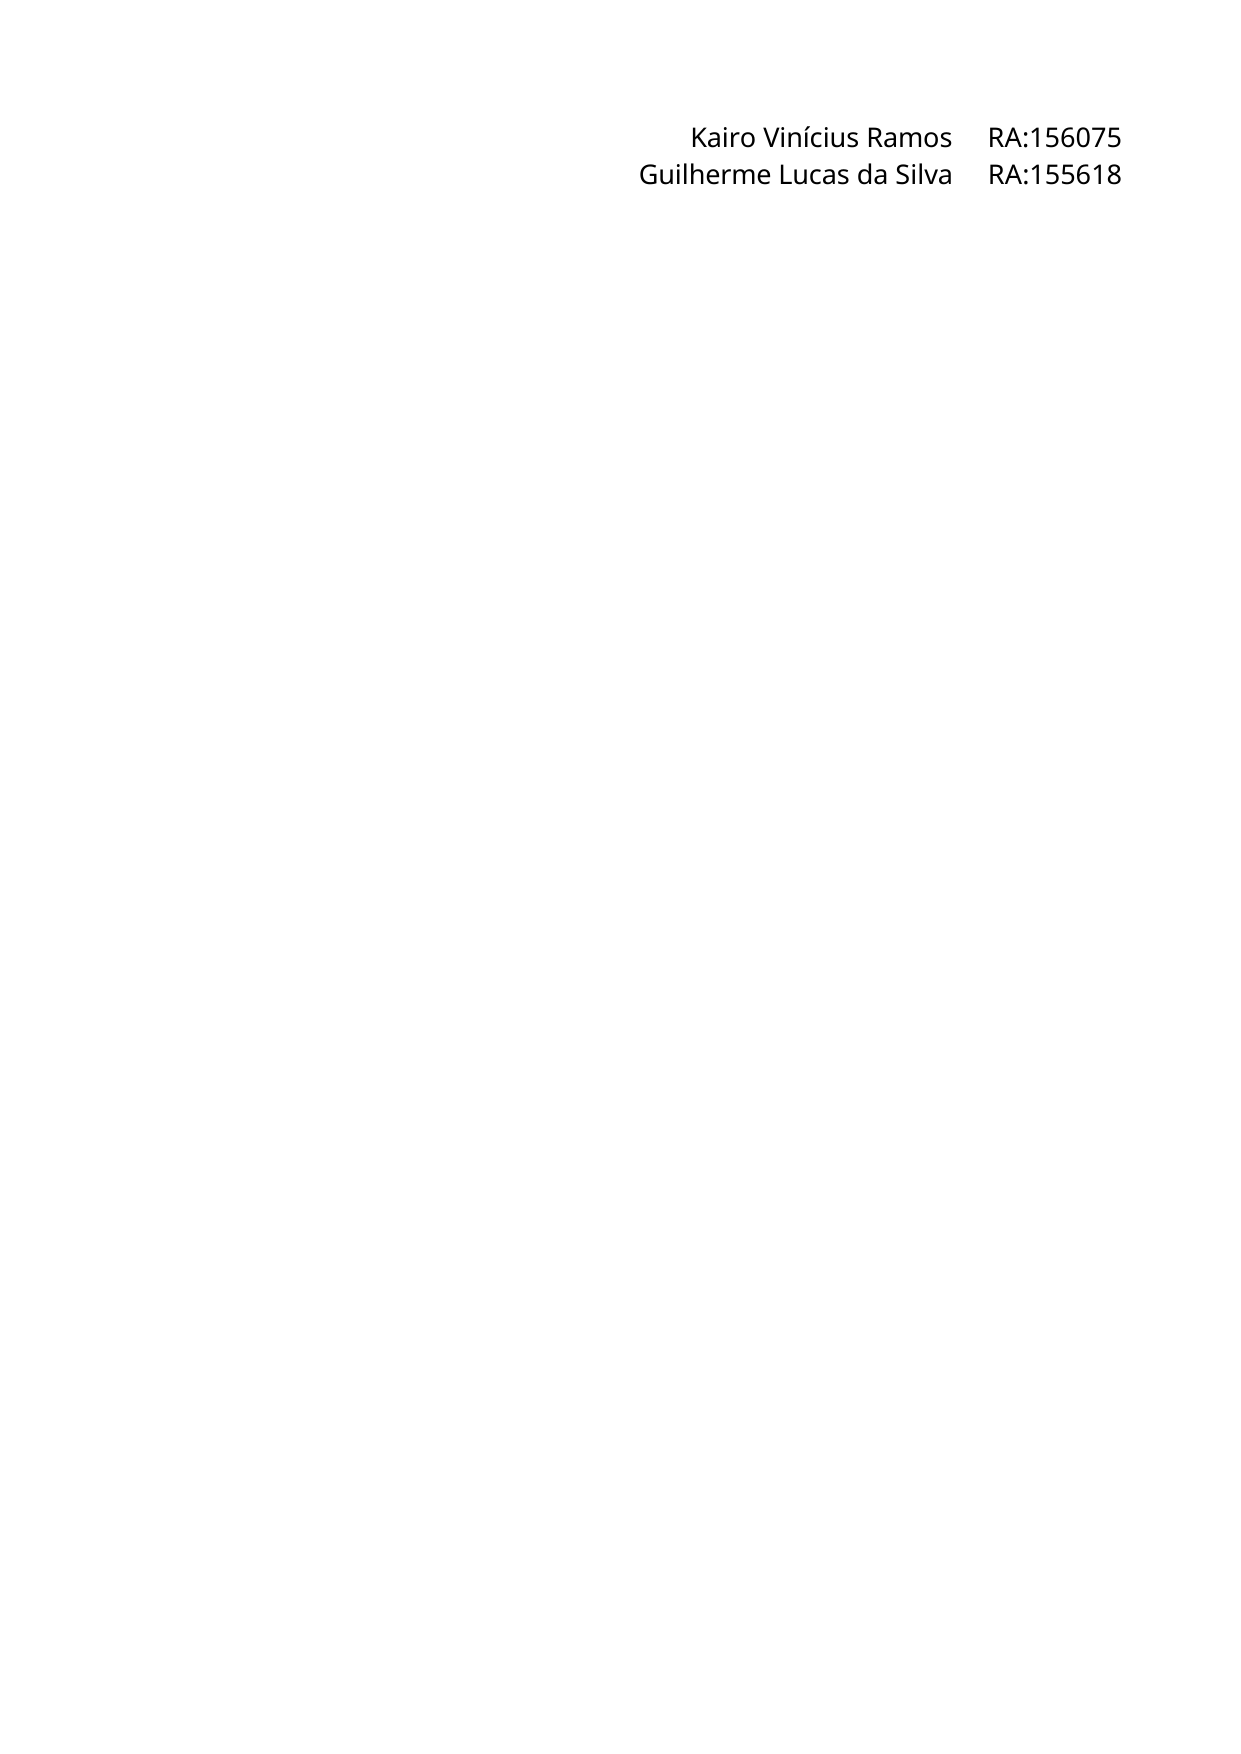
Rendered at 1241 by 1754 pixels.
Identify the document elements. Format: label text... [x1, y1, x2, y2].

text Guilherme Lucas da Silva RA:155618 [118, 155, 1122, 192]
text Kairo Vinícius Ramos RA:156075 [118, 118, 1122, 155]
